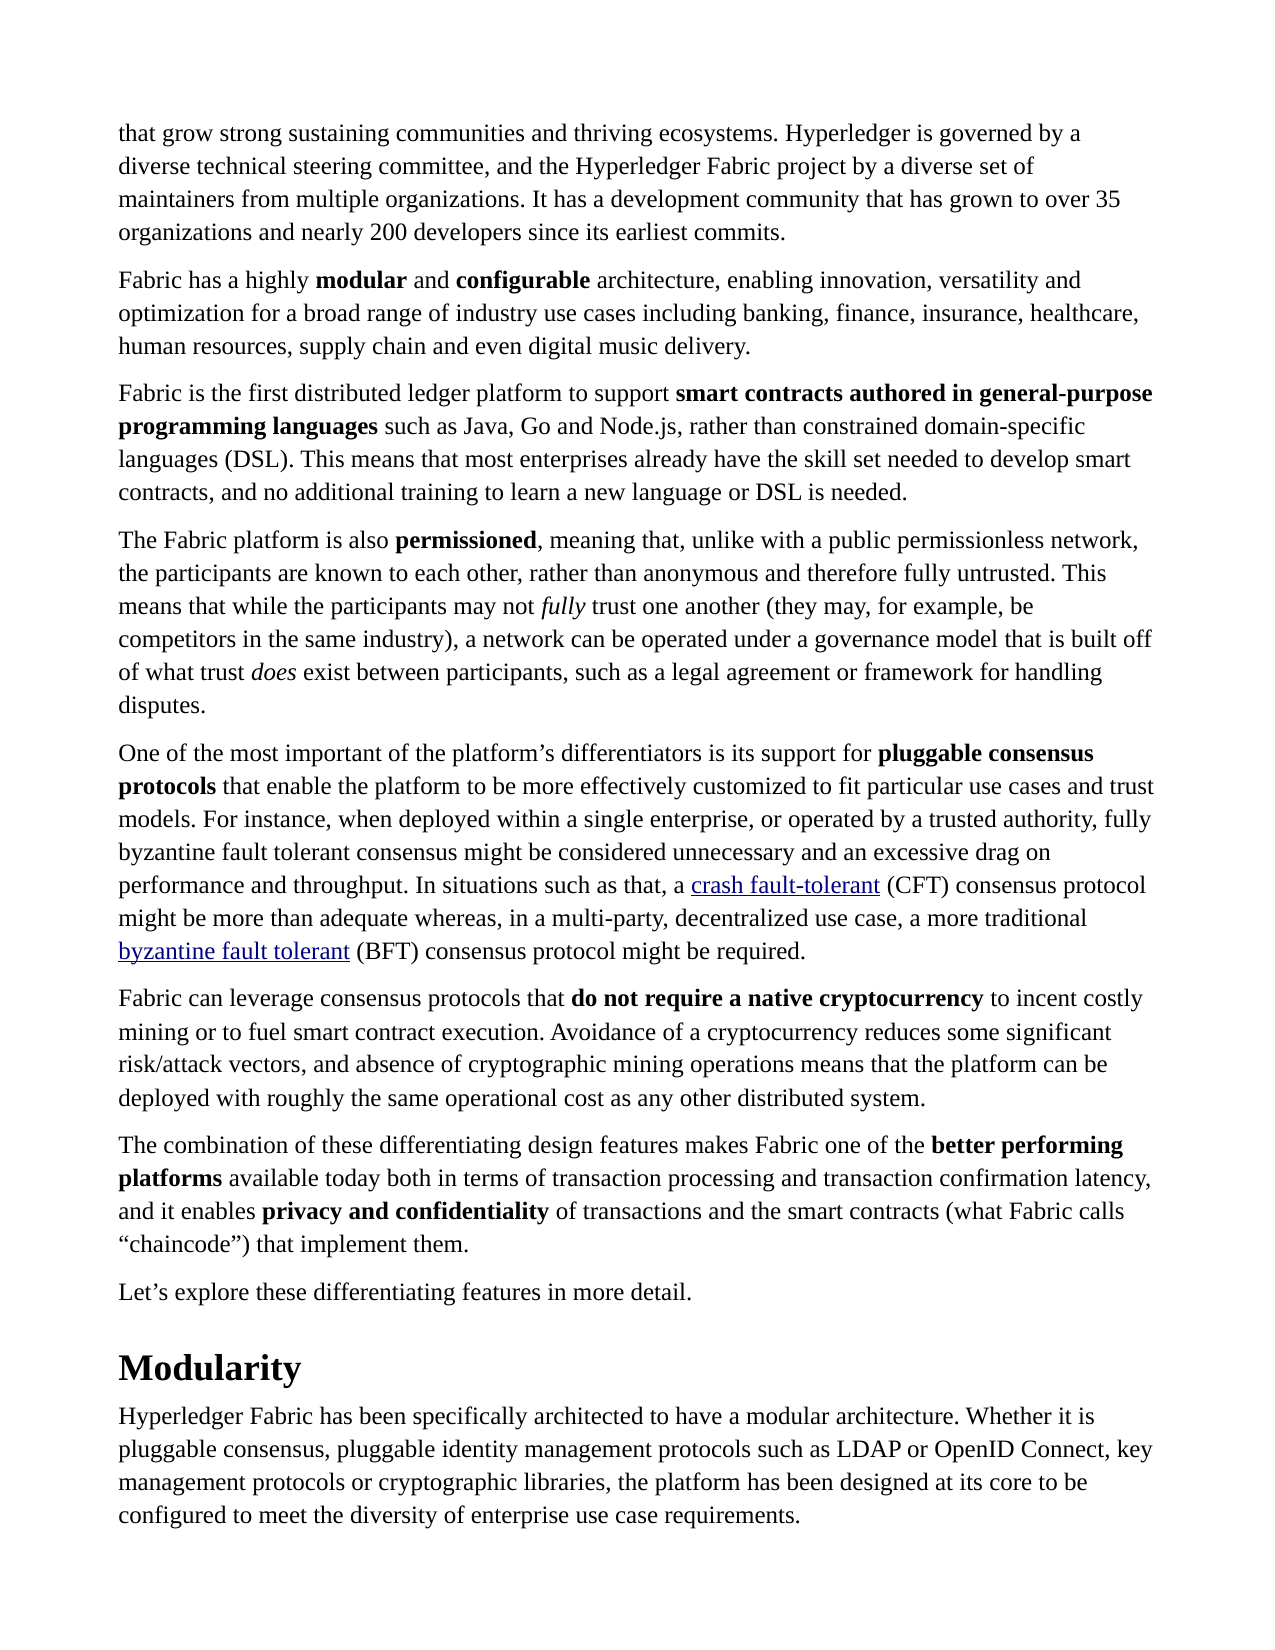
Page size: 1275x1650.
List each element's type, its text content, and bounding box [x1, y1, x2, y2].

text Fabric can leverage consensus protocols that do not require a native cryptocurrency to incent costly mining or to fuel smart contract execution. Avoidance of a cryptocurrency reduces some significant risk/attack vectors, and absence of cryptographic mining operations means that the platform can be deployed with roughly the same operational cost as any other distributed system. [118, 983, 1157, 1111]
text Hyperledger Fabric has been specifically architected to have a modular architecture. Whether it is pluggable consensus, pluggable identity management protocols such as LDAP or OpenID Connect, key management protocols or cryptographic libraries, the platform has been designed at its core to be configured to meet the diversity of enterprise use case requirements. [118, 1401, 1157, 1529]
text Fabric has a highly modular and configurable architecture, enabling innovation, versatility and optimization for a broad range of industry use cases including banking, finance, insurance, healthcare, human resources, supply chain and even digital music delivery. [118, 265, 1157, 359]
text One of the most important of the platform’s differentiators is its support for pluggable consensus protocols that enable the platform to be more effectively customized to fit particular use cases and trust models. For instance, when deployed within a single enterprise, or operated by a trusted authority, fully byzantine fault tolerant consensus might be considered unnecessary and an excessive drag on performance and throughput. In situations such as that, a crash fault-tolerant (CFT) consensus protocol might be more than adequate whereas, in a multi-party, decentralized use case, a more traditional byzantine fault tolerant (BFT) consensus protocol might be required. [118, 738, 1157, 965]
text The combination of these differentiating design features makes Fabric one of the better performing platforms available today both in terms of transaction processing and transaction confirmation latency, and it enables privacy and confidentiality of transactions and the smart contracts (what Fabric calls “chaincode”) that implement them. [118, 1130, 1157, 1258]
text The Fabric platform is also permissioned, meaning that, unlike with a public permissionless network, the participants are known to each other, rather than anonymous and therefore fully untrusted. This means that while the participants may not fully trust one another (they may, for example, be competitors in the same industry), a network can be operated under a governance model that is built off of what trust does exist between participants, such as a legal agreement or framework for handling disputes. [118, 525, 1157, 719]
text Fabric is the first distributed ledger platform to support smart contracts authored in general-purpose programming languages such as Java, Go and Node.js, rather than constrained domain-specific languages (DSL). This means that most enterprises already have the skill set needed to develop smart contracts, and no additional training to learn a new language or DSL is needed. [118, 378, 1157, 506]
text Let’s explore these differentiating features in more detail. [118, 1277, 1157, 1306]
text that grow strong sustaining communities and thriving ecosystems. Hyperledger is governed by a diverse technical steering committee, and the Hyperledger Fabric project by a diverse set of maintainers from multiple organizations. It has a development community that has grown to over 35 organizations and nearly 200 developers since its earliest commits. [118, 118, 1157, 246]
subtitle Modularity [118, 1345, 1157, 1388]
